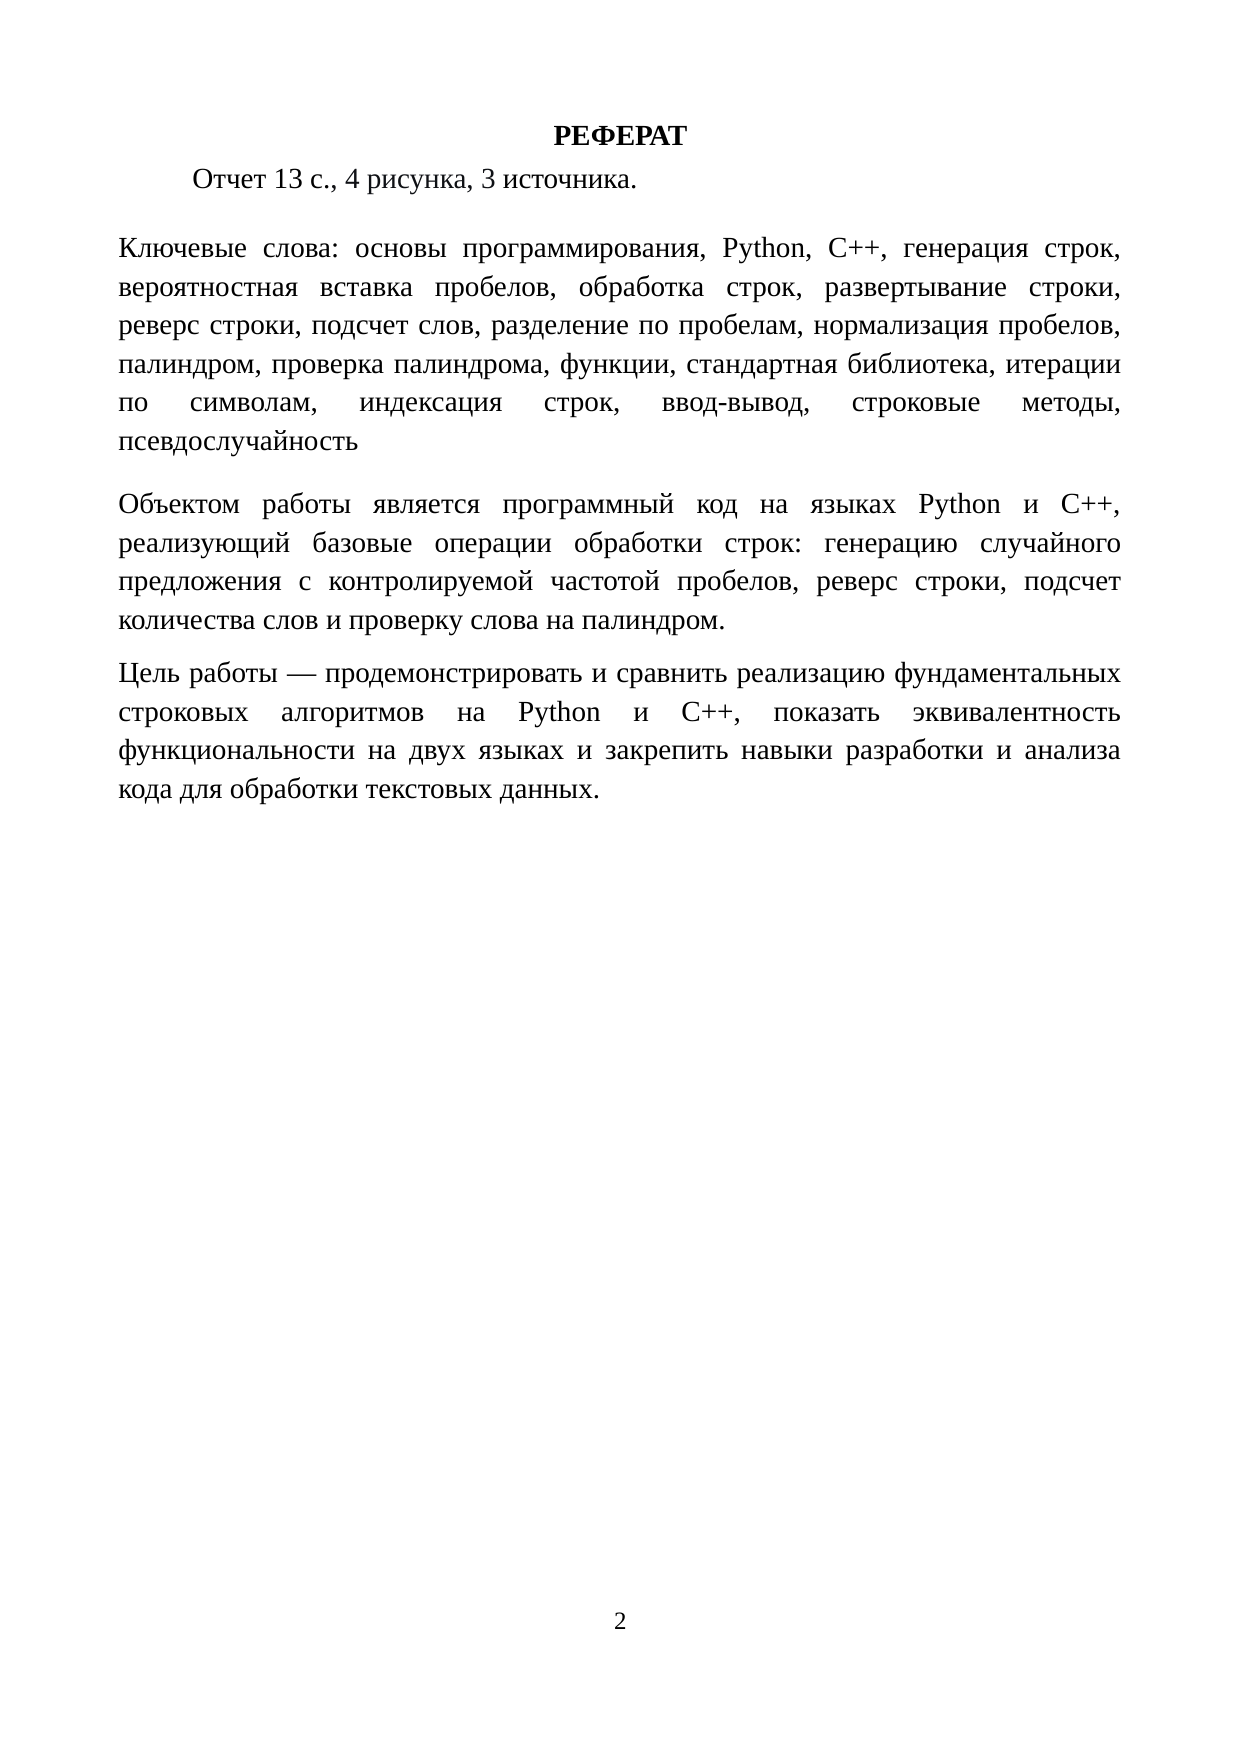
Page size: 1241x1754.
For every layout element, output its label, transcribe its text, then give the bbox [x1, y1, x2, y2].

text РЕФЕРАТ [118, 118, 1122, 152]
text Ключевые слова: основы программирования, Python, C++, генерация строк, вероятностная вставка пробелов, обработка строк, развертывание строки, реверс строки, подсчет слов, разделение по пробелам, нормализация пробелов, палиндром, проверка палиндрома, функции, стандартная библиотека, итерации по символам, индексация строк, ввод-вывод, строковые методы, псевдослучайность [118, 230, 1122, 456]
text Отчет 13 с., 4 рисунка, 3 источника. [118, 162, 1122, 195]
text Цель работы — продемонстрировать и сравнить реализацию фундаментальных строковых алгоритмов на Python и C++, показать эквивалентность функциональности на двух языках и закрепить навыки разработки и анализа кода для обработки текстовых данных. [118, 655, 1122, 804]
text Объектом работы является программный код на языках Python и C++, реализующий базовые операции обработки строк: генерацию случайного предложения с контролируемой частотой пробелов, реверс строки, подсчет количества слов и проверку слова на палиндром. [118, 486, 1122, 636]
